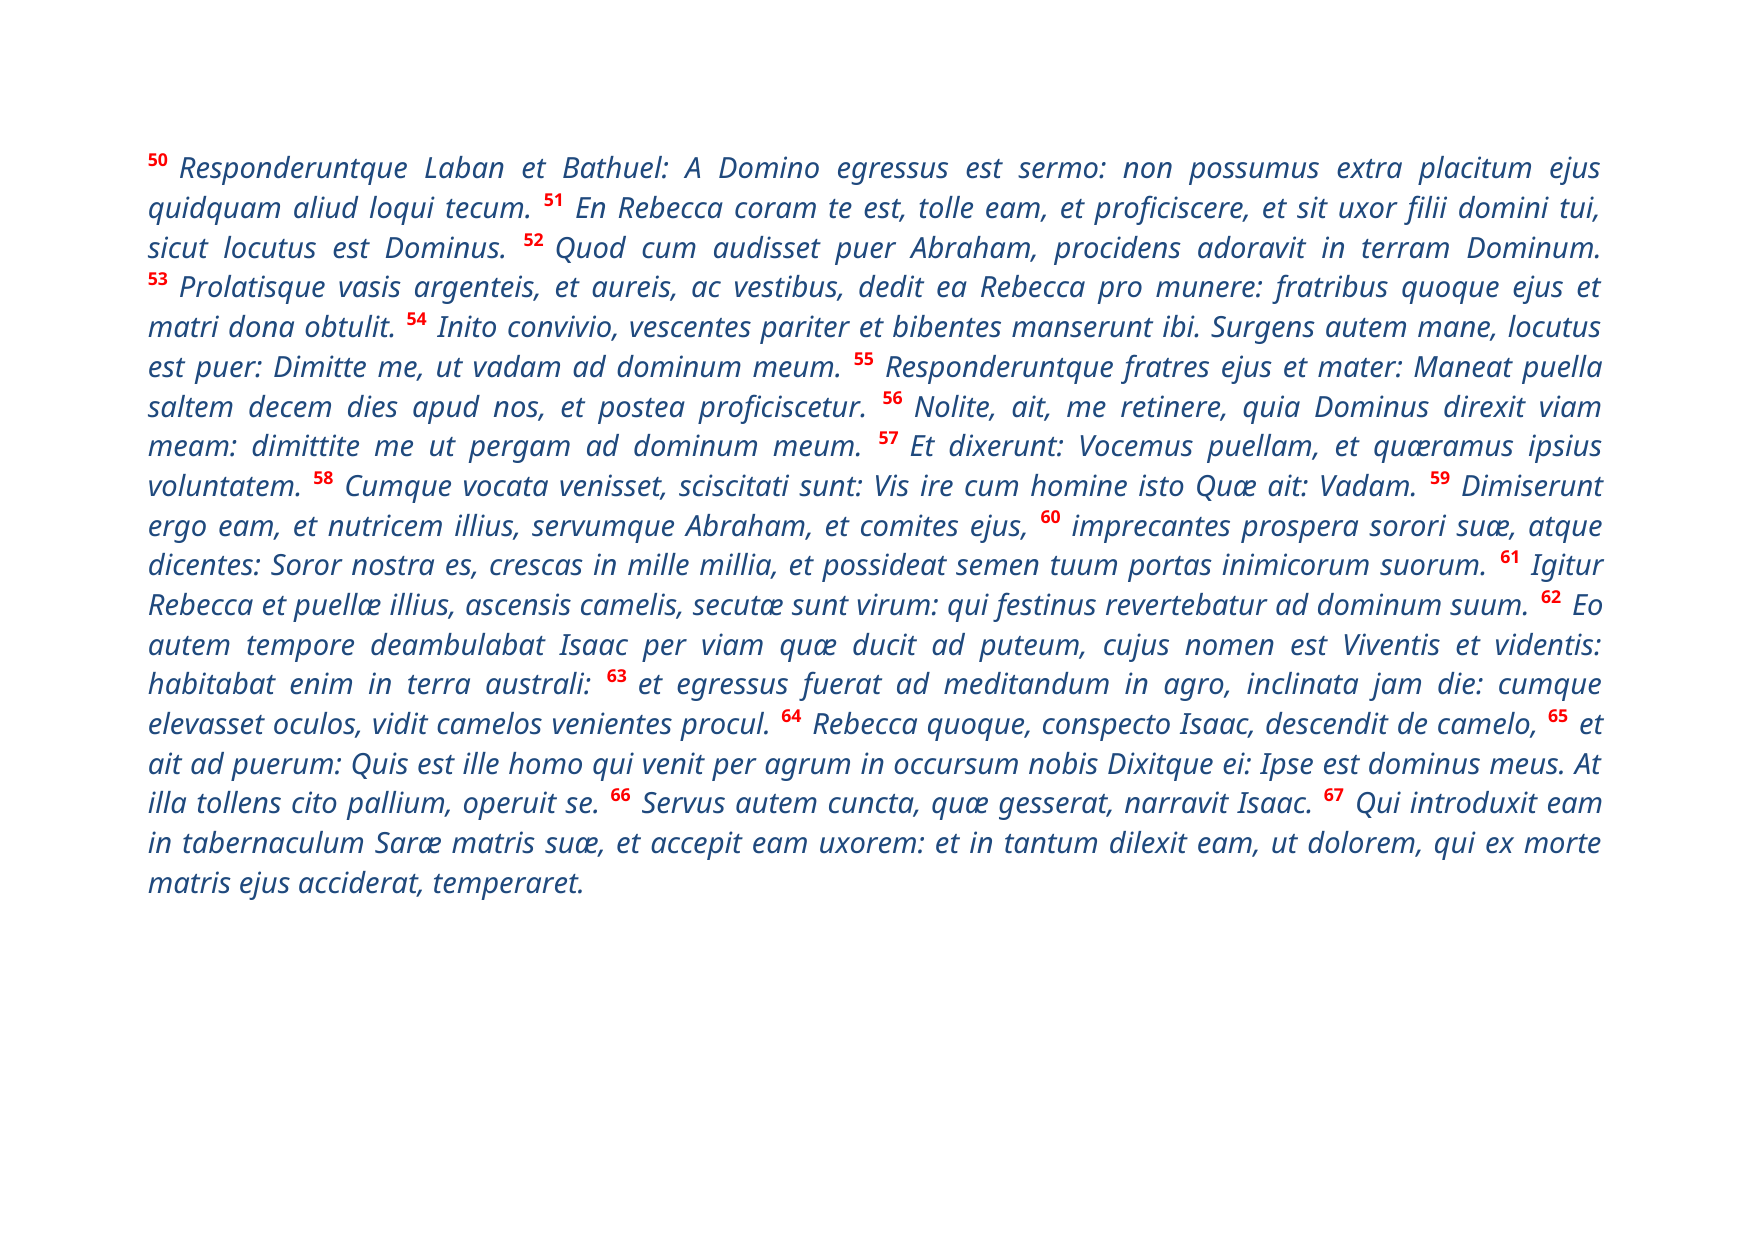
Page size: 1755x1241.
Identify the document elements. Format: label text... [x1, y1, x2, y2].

text 50 Responderuntque Laban et Bathuel: A Domino egressus est sermo: non possumus extra placitum ejus quidquam aliud loqui tecum. 51 En Rebecca coram te est, tolle eam, et proficiscere, et sit uxor filii domini tui, sicut locutus est Dominus. 52 Quod cum audisset puer Abraham, procidens adoravit in terram Dominum. 53 Prolatisque vasis argenteis, et aureis, ac vestibus, dedit ea Rebecca pro munere: fratribus quoque ejus et matri dona obtulit. 54 Inito convivio, vescentes pariter et bibentes manserunt ibi. Surgens autem mane, locutus est puer: Dimitte me, ut vadam ad dominum meum. 55 Responderuntque fratres ejus et mater: Maneat puella saltem decem dies apud nos, et postea proficiscetur. 56 Nolite, ait, me retinere, quia Dominus direxit viam meam: dimittite me ut pergam ad dominum meum. 57 Et dixerunt: Vocemus puellam, et quæramus ipsius voluntatem. 58 Cumque vocata venisset, sciscitati sunt: Vis ire cum homine isto Quæ ait: Vadam. 59 Dimiserunt ergo eam, et nutricem illius, servumque Abraham, et comites ejus, 60 imprecantes prospera sorori suæ, atque dicentes: Soror nostra es, crescas in mille millia, et possideat semen tuum portas inimicorum suorum. 61 Igitur Rebecca et puellæ illius, ascensis camelis, secutæ sunt virum: qui festinus revertebatur ad dominum suum. 62 Eo autem tempore deambulabat Isaac per viam quæ ducit ad puteum, cujus nomen est Viventis et videntis: habitabat enim in terra australi: 63 et egressus fuerat ad meditandum in agro, inclinata jam die: cumque elevasset oculos, vidit camelos venientes procul. 64 Rebecca quoque, conspecto Isaac, descendit de camelo, 65 et ait ad puerum: Quis est ille homo qui venit per agrum in occursum nobis Dixitque ei: Ipse est dominus meus. At illa tollens cito pallium, operuit se. 66 Servus autem cuncta, quæ gesserat, narravit Isaac. 67 Qui introduxit eam in tabernaculum Saræ matris suæ, et accepit eam uxorem: et in tantum dilexit eam, ut dolorem, qui ex morte matris ejus acciderat, temperaret. [148, 148, 1606, 902]
